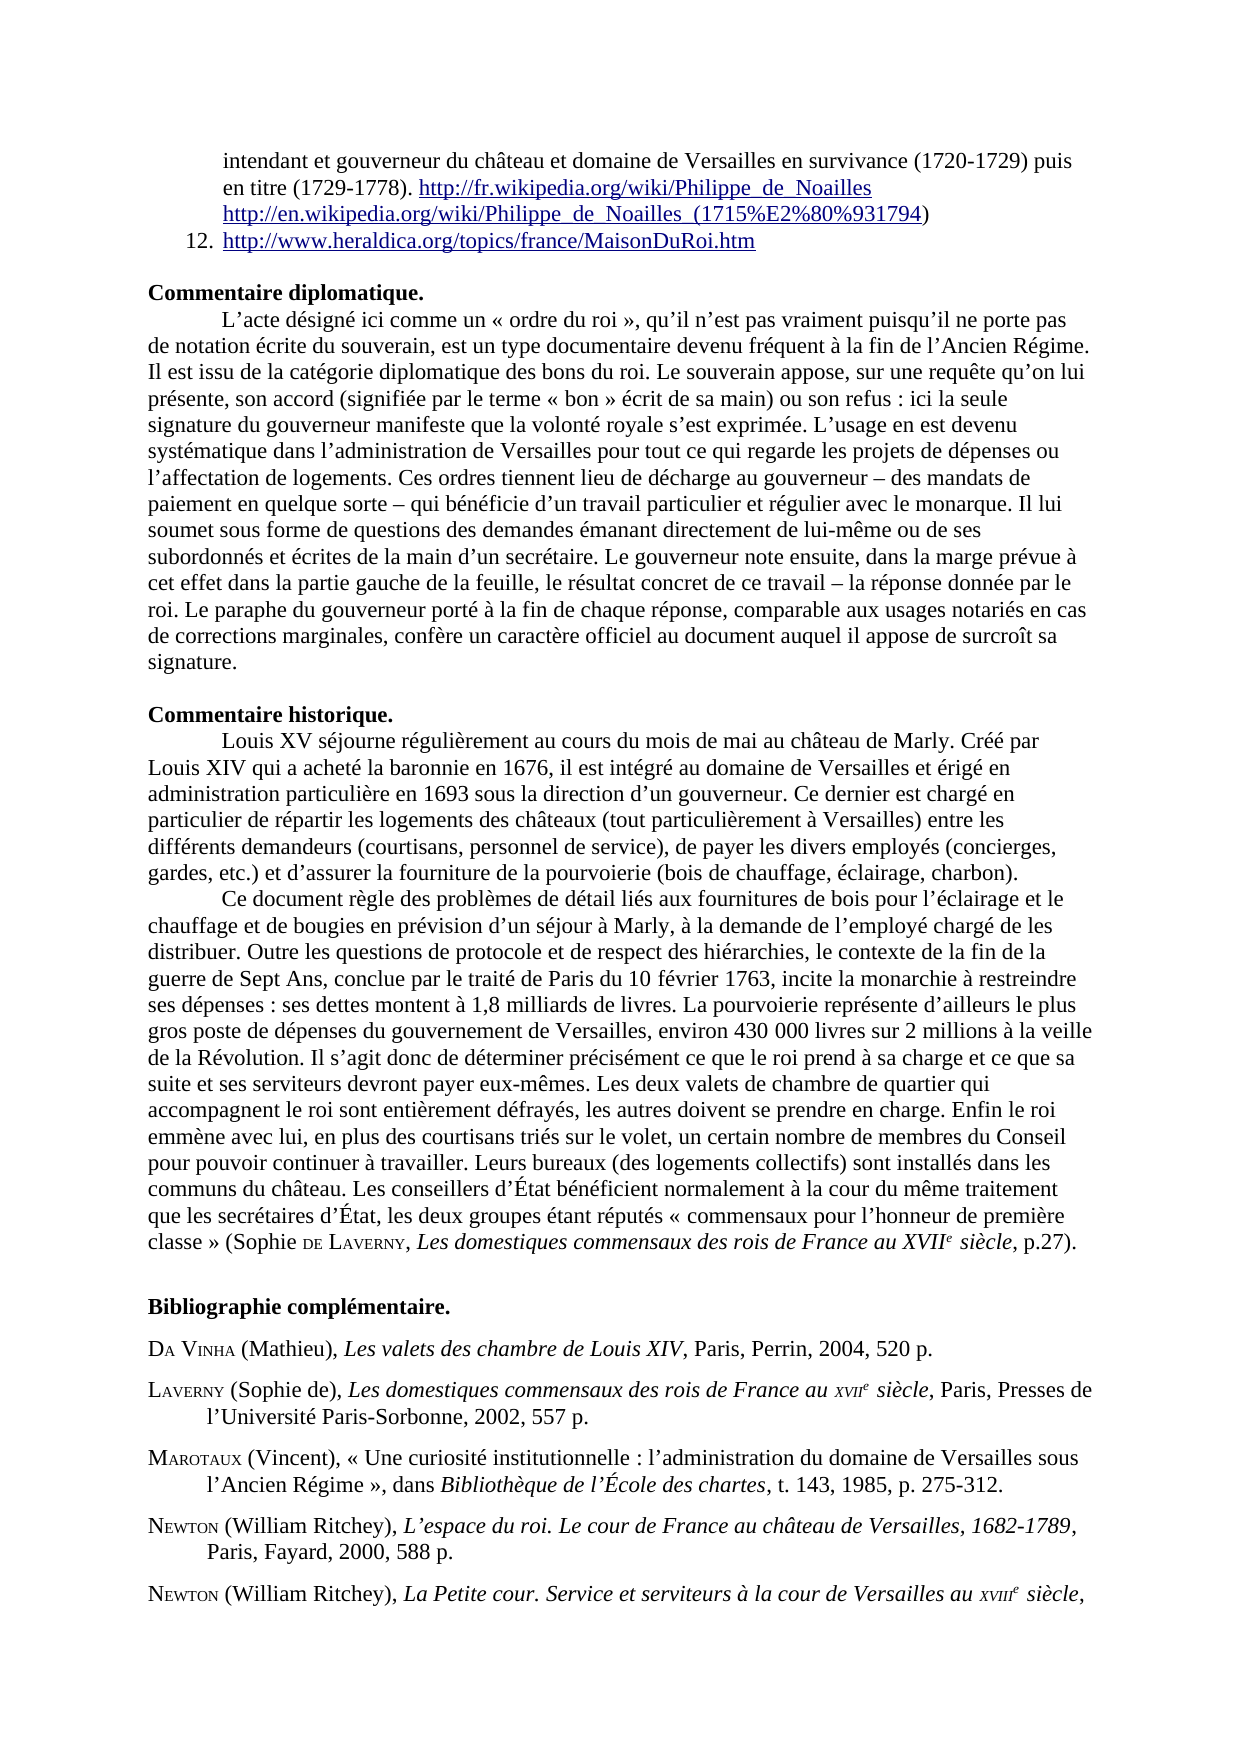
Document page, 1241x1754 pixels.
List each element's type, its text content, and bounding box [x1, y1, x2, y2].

text Laverny (Sophie de), Les domestiques commensaux des rois de France au xviie siècle, Paris, Presses de l’Université Paris-Sorbonne, 2002, 557 p. [148, 1377, 1093, 1429]
list http://www.heraldica.org/topics/france/MaisonDuRoi.htm [185, 227, 1093, 253]
text Louis XV séjourne régulièrement au cours du mois de mai au château de Marly. Créé par Louis XIV qui a acheté la baronnie en 1676, il est intégré au domaine de Versailles et érigé en administration particulière en 1693 sous la direction d’un gouverneur. Ce dernier est chargé en particulier de répartir les logements des châteaux (tout particulièrement à Versailles) entre les différents demandeurs (courtisans, personnel de service), de payer les divers employés (concierges, gardes, etc.) et d’assurer la fourniture de la pourvoierie (bois de chauffage, éclairage, charbon). [148, 727, 1093, 886]
text L’acte désigné ici comme un « ordre du roi », qu’il n’est pas vraiment puisqu’il ne porte pas de notation écrite du souverain, est un type documentaire devenu fréquent à la fin de l’Ancien Régime. Il est issu de la catégorie diplomatique des bons du roi. Le souverain appose, sur une requête qu’on lui présente, son accord (signifiée par le terme « bon » écrit de sa main) ou son refus : ici la seule signature du gouverneur manifeste que la volonté royale s’est exprimée. L’usage en est devenu systématique dans l’administration de Versailles pour tout ce qui regarde les projets de dépenses ou l’affectation de logements. Ces ordres tiennent lieu de décharge au gouverneur – des mandats de paiement en quelque sorte – qui bénéficie d’un travail particulier et régulier avec le monarque. Il lui soumet sous forme de questions des demandes émanant directement de lui-même ou de ses subordonnés et écrites de la main d’un secrétaire. Le gouverneur note ensuite, dans la marge prévue à cet effet dans la partie gauche de la feuille, le résultat concret de ce travail – la réponse donnée par le roi. Le paraphe du gouverneur porté à la fin de chaque réponse, comparable aux usages notariés en cas de corrections marginales, confère un caractère officiel au document auquel il appose de surcroît sa signature. [148, 306, 1093, 675]
text Marotaux (Vincent), « Une curiosité institutionnelle : l’administration du domaine de Versailles sous l’Ancien Régime », dans Bibliothèque de l’École des chartes, t. 143, 1985, p. 275-312. [148, 1444, 1093, 1497]
text Newton (William Ritchey), L’espace du roi. Le cour de France au château de Versailles, 1682-1789, Paris, Fayard, 2000, 588 p. [148, 1512, 1093, 1565]
text Da Vinha (Mathieu), Les valets des chambre de Louis XIV, Paris, Perrin, 2004, 520 p. [148, 1335, 1093, 1362]
text Ce document règle des problèmes de détail liés aux fournitures de bois pour l’éclairage et le chauffage et de bougies en prévision d’un séjour à Marly, à la demande de l’employé chargé de les distribuer. Outre les questions de protocole et de respect des hiérarchies, le contexte de la fin de la guerre de Sept Ans, conclue par le traité de Paris du 10 février 1763, incite la monarchie à restreindre ses dépenses : ses dettes montent à 1,8 milliards de livres. La pourvoierie représente d’ailleurs le plus gros poste de dépenses du gouvernement de Versailles, environ 430 000 livres sur 2 millions à la veille de la Révolution. Il s’agit donc de déterminer précisément ce que le roi prend à sa charge et ce que sa suite et ses serviteurs devront payer eux-mêmes. Les deux valets de chambre de quartier qui accompagnent le roi sont entièrement défrayés, les autres doivent se prendre en charge. Enfin le roi emmène avec lui, en plus des courtisans triés sur le volet, un certain nombre de membres du Conseil pour pouvoir continuer à travailler. Leurs bureaux (des logements collectifs) sont installés dans les communs du château. Les conseillers d’État bénéficient normalement à la cour du même traitement que les secrétaires d’État, les deux groupes étant réputés « commensaux pour l’honneur de première classe » (Sophie de Laverny, Les domestiques commensaux des rois de France au XVIIe siècle, p.27). [148, 886, 1093, 1254]
text Commentaire historique. [148, 701, 1093, 727]
text Commentaire diplomatique. [148, 279, 1093, 306]
text Bibliographie complémentaire. [148, 1293, 1093, 1320]
text Newton (William Ritchey), La Petite cour. Service et serviteurs à la cour de Versailles au xviiie siècle, [148, 1580, 1093, 1606]
list intendant et gouverneur du château et domaine de Versailles en survivance (1720-1729) puis en titre (1729-1778). http://fr.wikipedia.org/wiki/Philippe_de_Noailles http://en.wikipedia.org/wiki/Philippe_de_Noailles_(1715%E2%80%931794) [185, 148, 1093, 227]
